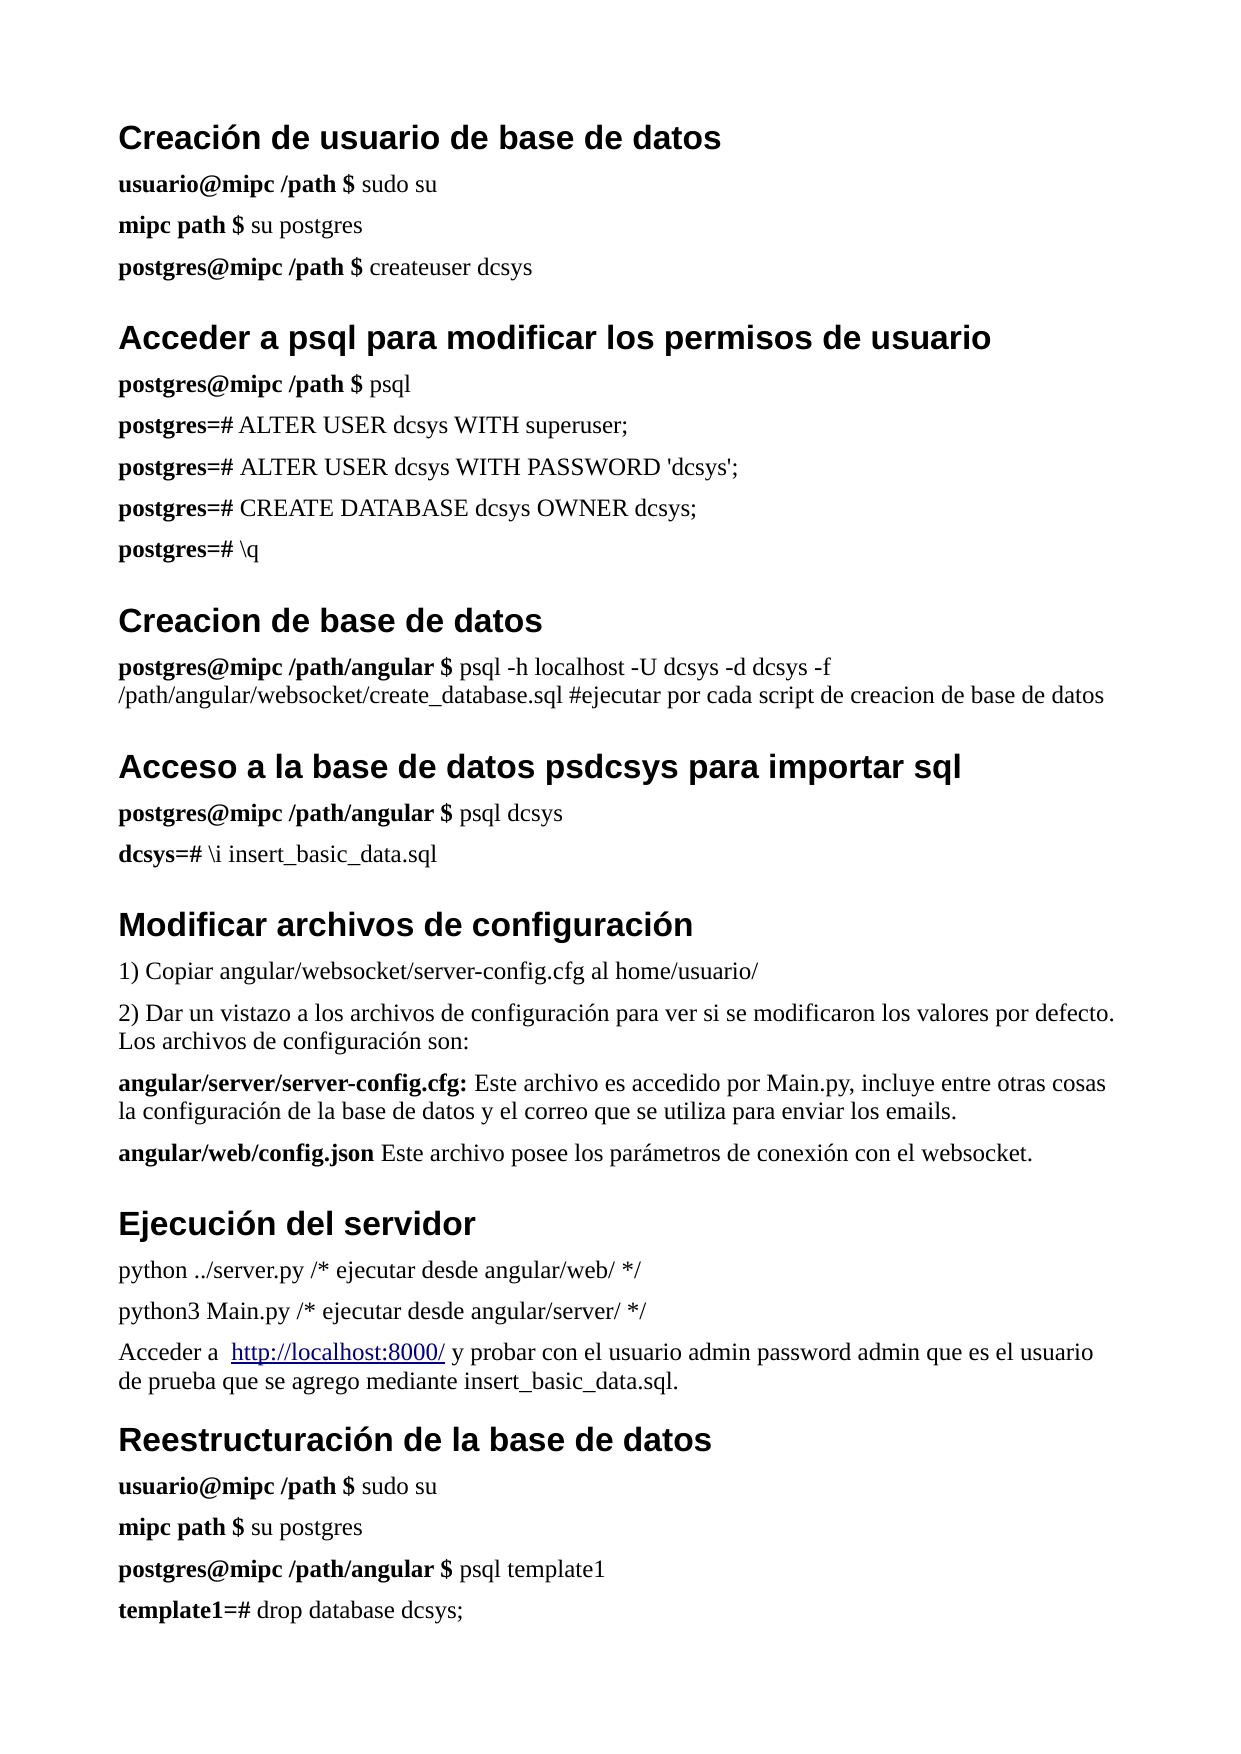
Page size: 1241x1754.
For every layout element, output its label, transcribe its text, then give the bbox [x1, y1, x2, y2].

text python ../server.py /* ejecutar desde angular/web/ */ [118, 1255, 1122, 1284]
text 2) Dar un vistazo a los archivos de configuración para ver si se modificaron los valores por defecto. Los archivos de configuración son: [118, 998, 1122, 1055]
text angular/server/server-config.cfg: Este archivo es accedido por Main.py, incluye entre otras cosas la configuración de la base de datos y el correo que se utiliza para enviar los emails. [118, 1068, 1122, 1125]
text usuario@mipc /path $ sudo su [118, 169, 1122, 198]
text postgres=# ALTER USER dcsys WITH PASSWORD 'dcsys'; [118, 452, 1122, 480]
text angular/web/config.json Este archivo posee los parámetros de conexión con el websocket. [118, 1138, 1122, 1166]
text mipc path $ su postgres [118, 211, 1122, 239]
text dcsys=# \i insert_basic_data.sql [118, 839, 1122, 868]
text postgres@mipc /path/angular $ psql template1 [118, 1554, 1122, 1582]
text postgres@mipc /path/angular $ psql -h localhost -U dcsys -d dcsys -f /path/angular/websocket/create_database.sql #ejecutar por cada script de creacion de base de datos [118, 652, 1122, 709]
text template1=# drop database dcsys; [118, 1595, 1122, 1624]
text Acceder a http://localhost:8000/ y probar con el usuario admin password admin que es el usuario de prueba que se agrego mediante insert_basic_data.sql. [118, 1337, 1122, 1395]
text postgres@mipc /path $ createuser dcsys [118, 252, 1122, 281]
subtitle Creación de usuario de base de datos [118, 118, 1122, 157]
text python3 Main.py /* ejecutar desde angular/server/ */ [118, 1296, 1122, 1325]
text postgres=# ALTER USER dcsys WITH superuser; [118, 410, 1122, 439]
text postgres=# CREATE DATABASE dcsys OWNER dcsys; [118, 493, 1122, 522]
subtitle Creacion de base de datos [118, 600, 1122, 639]
subtitle Reestructuración de la base de datos [118, 1420, 1122, 1459]
text usuario@mipc /path $ sudo su [118, 1471, 1122, 1500]
subtitle Acceso a la base de datos psdcsys para importar sql [118, 747, 1122, 785]
text postgres@mipc /path $ psql [118, 369, 1122, 398]
text mipc path $ su postgres [118, 1512, 1122, 1541]
text 1) Copiar angular/websocket/server-config.cfg al home/usuario/ [118, 956, 1122, 985]
subtitle Modificar archivos de configuración [118, 905, 1122, 944]
subtitle Acceder a psql para modificar los permisos de usuario [118, 318, 1122, 357]
text postgres=# \q [118, 534, 1122, 563]
subtitle Ejecución del servidor [118, 1204, 1122, 1242]
text postgres@mipc /path/angular $ psql dcsys [118, 798, 1122, 826]
